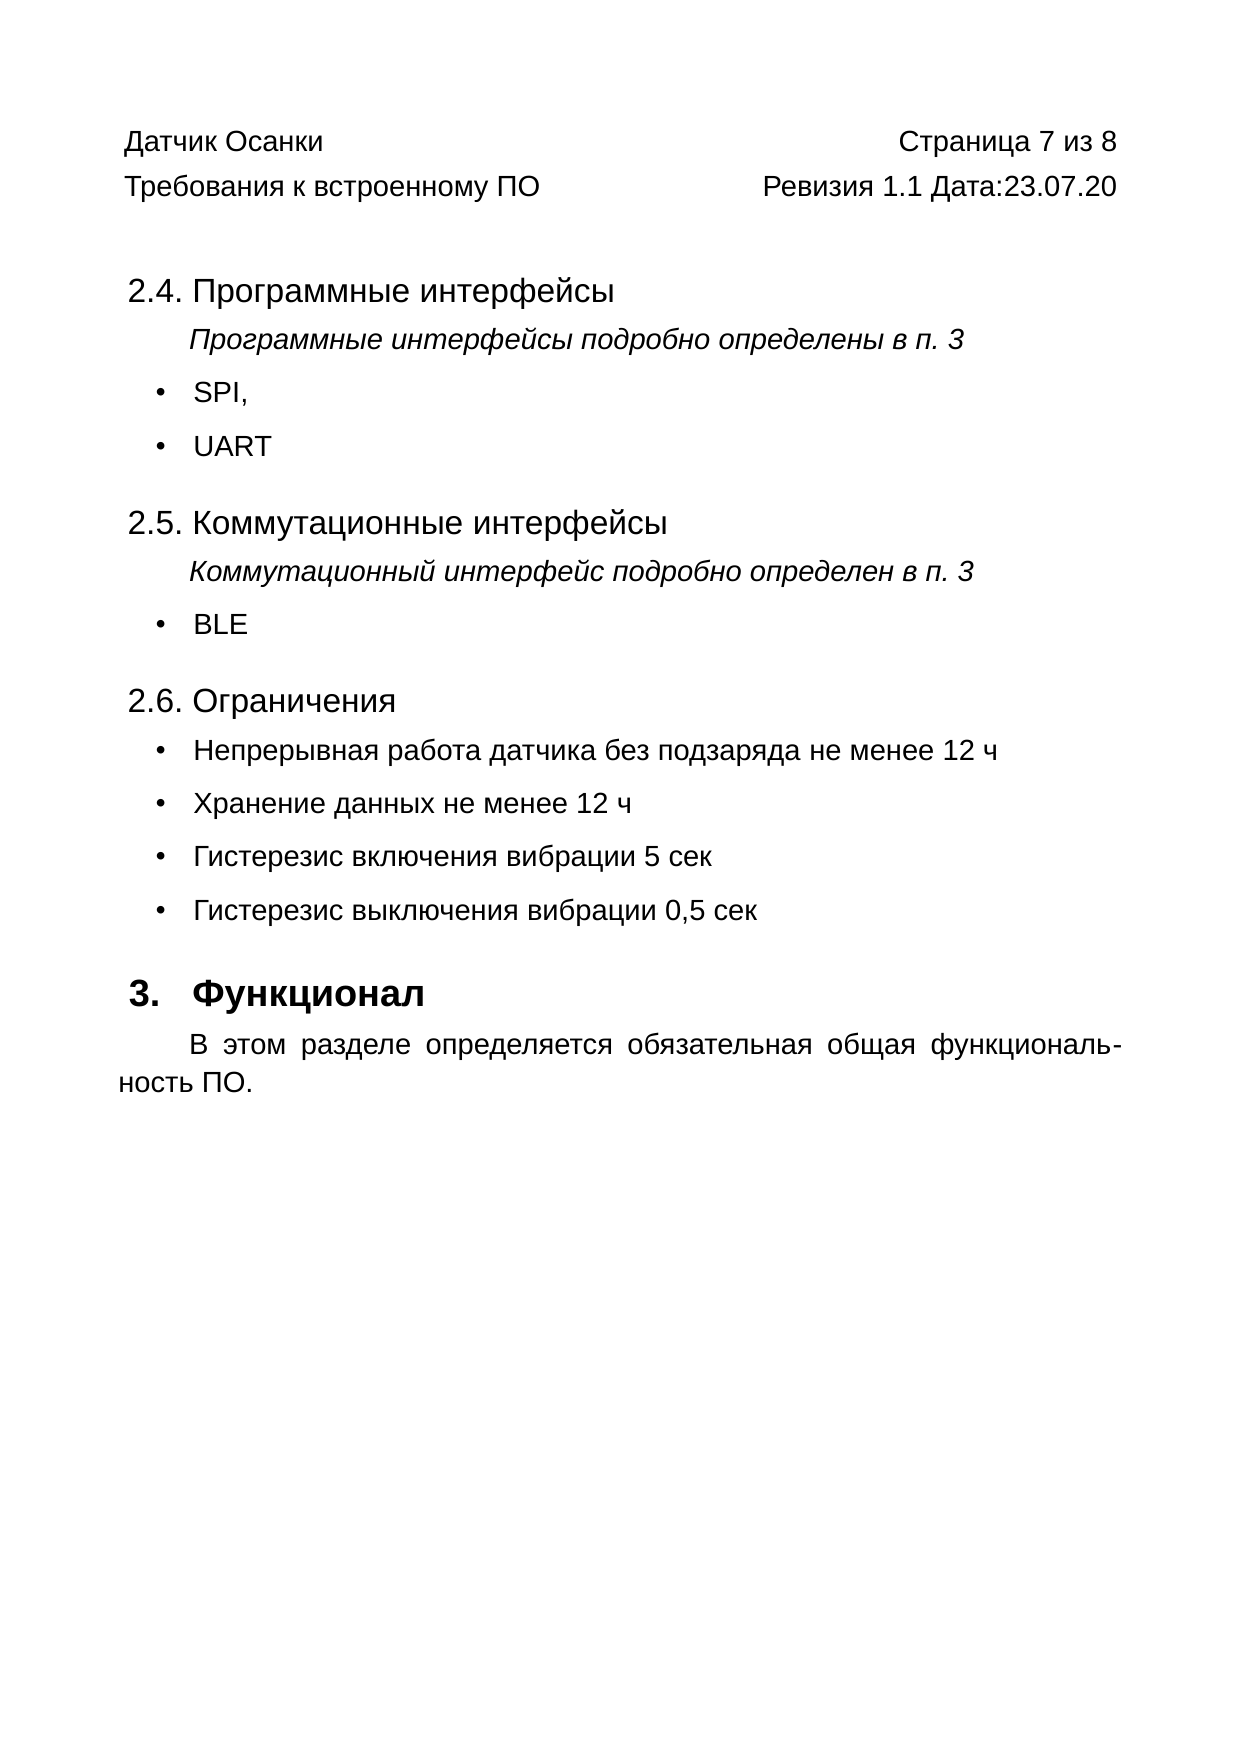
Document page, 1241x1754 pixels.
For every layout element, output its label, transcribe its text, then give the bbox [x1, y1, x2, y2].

subtitle Функционал [118, 971, 1122, 1014]
list SPI, [156, 375, 1122, 409]
text Коммутационный интерфейс подробно определен в п. 3 [118, 554, 1122, 588]
subtitle Ограничения [118, 681, 1122, 720]
text В этом разделе определяется обязательная общая функциональ­ность ПО. [118, 1027, 1122, 1099]
list UART [156, 429, 1122, 462]
subtitle Программные интерфейсы [118, 271, 1122, 310]
list Непрерывная работа датчика без подзаряда не менее 12 ч [156, 732, 1122, 766]
list Гистерезис включения вибрации 5 сек [156, 839, 1122, 873]
list Хранение данных не менее 12 ч [156, 786, 1122, 819]
subtitle Коммутационные интерфейсы [118, 503, 1122, 542]
text Программные интерфейсы подробно определены в п. 3 [118, 322, 1122, 356]
list BLE [156, 607, 1122, 641]
list Гистерезис выключения вибрации 0,5 сек [156, 892, 1122, 926]
